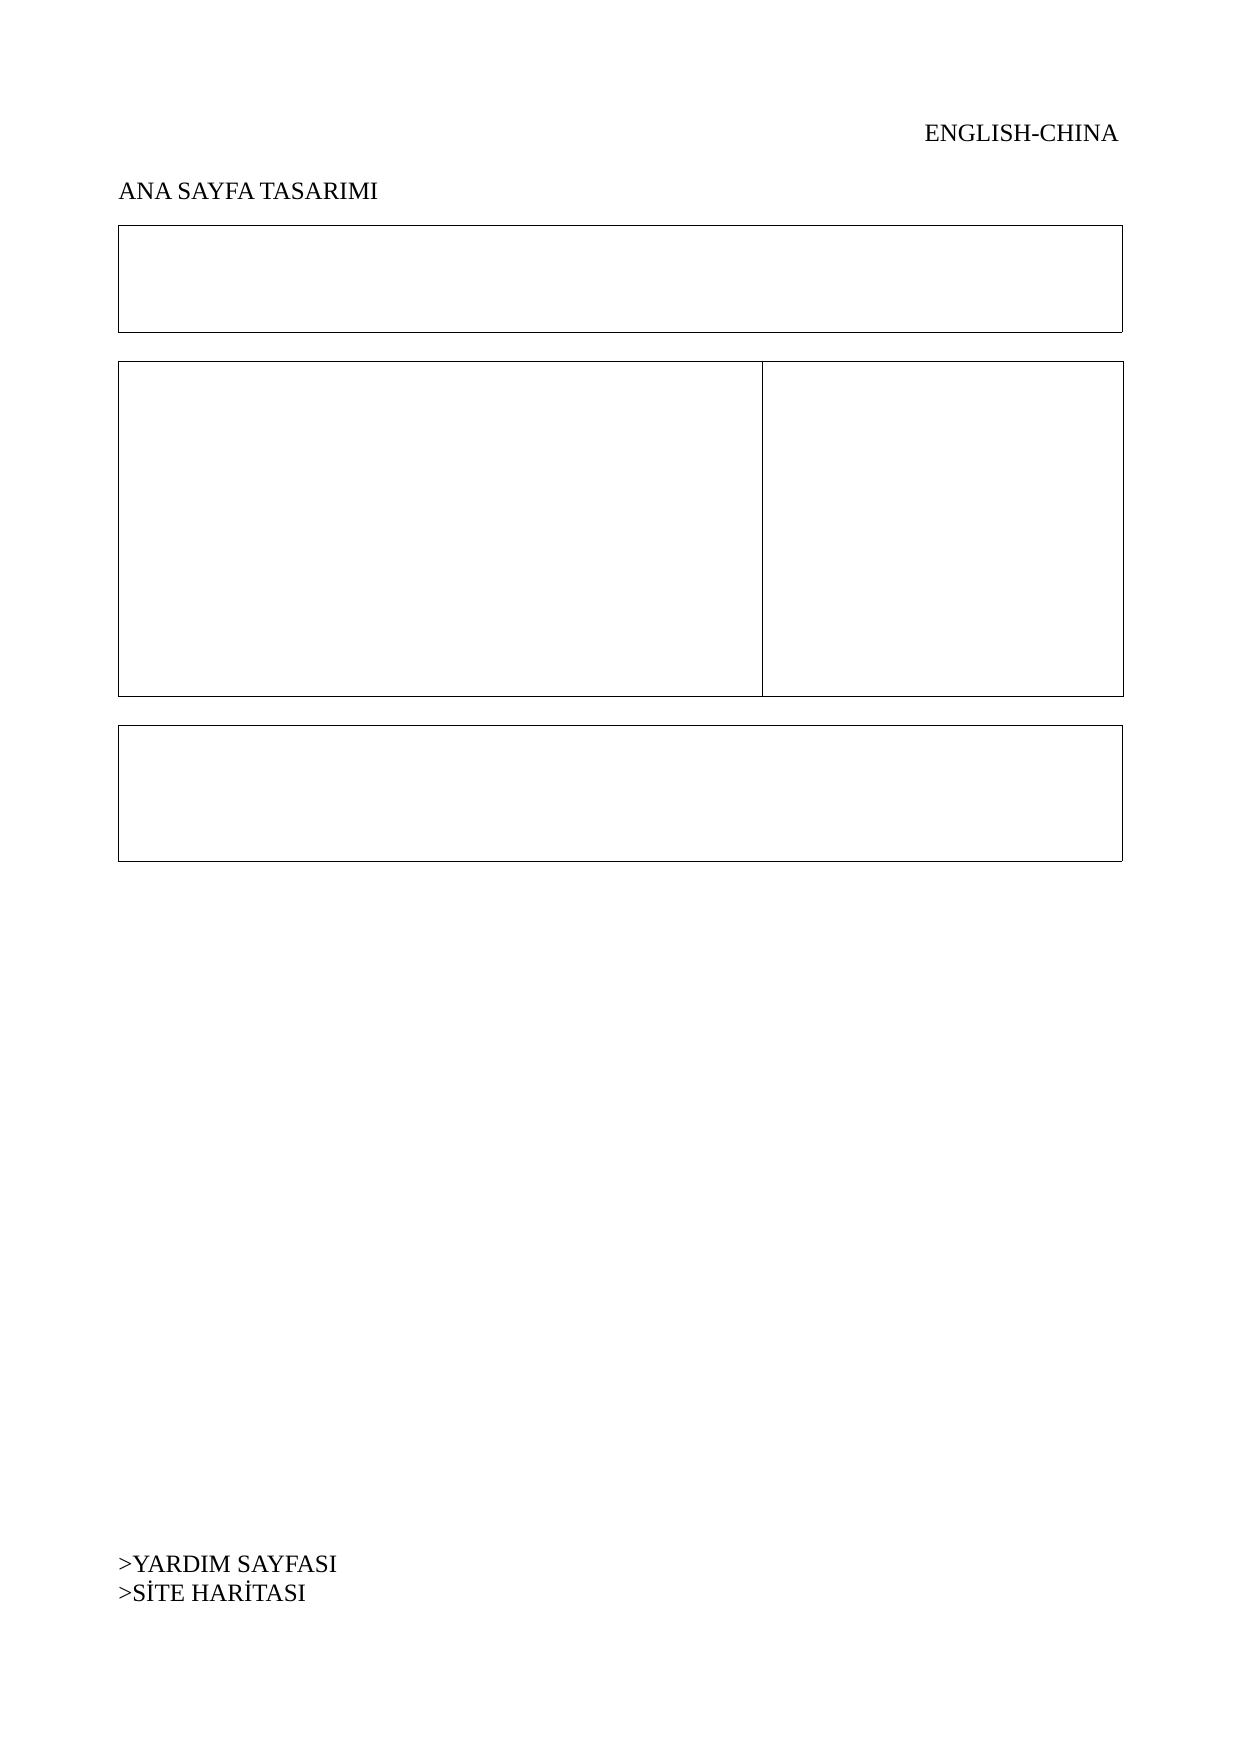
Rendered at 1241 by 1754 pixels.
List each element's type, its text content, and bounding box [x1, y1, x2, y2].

table_header [119, 226, 1122, 332]
table_header [763, 362, 1123, 696]
table_header [119, 726, 1122, 861]
text ANA SAYFA TASARIMI [118, 176, 1122, 205]
table_header [119, 362, 762, 696]
